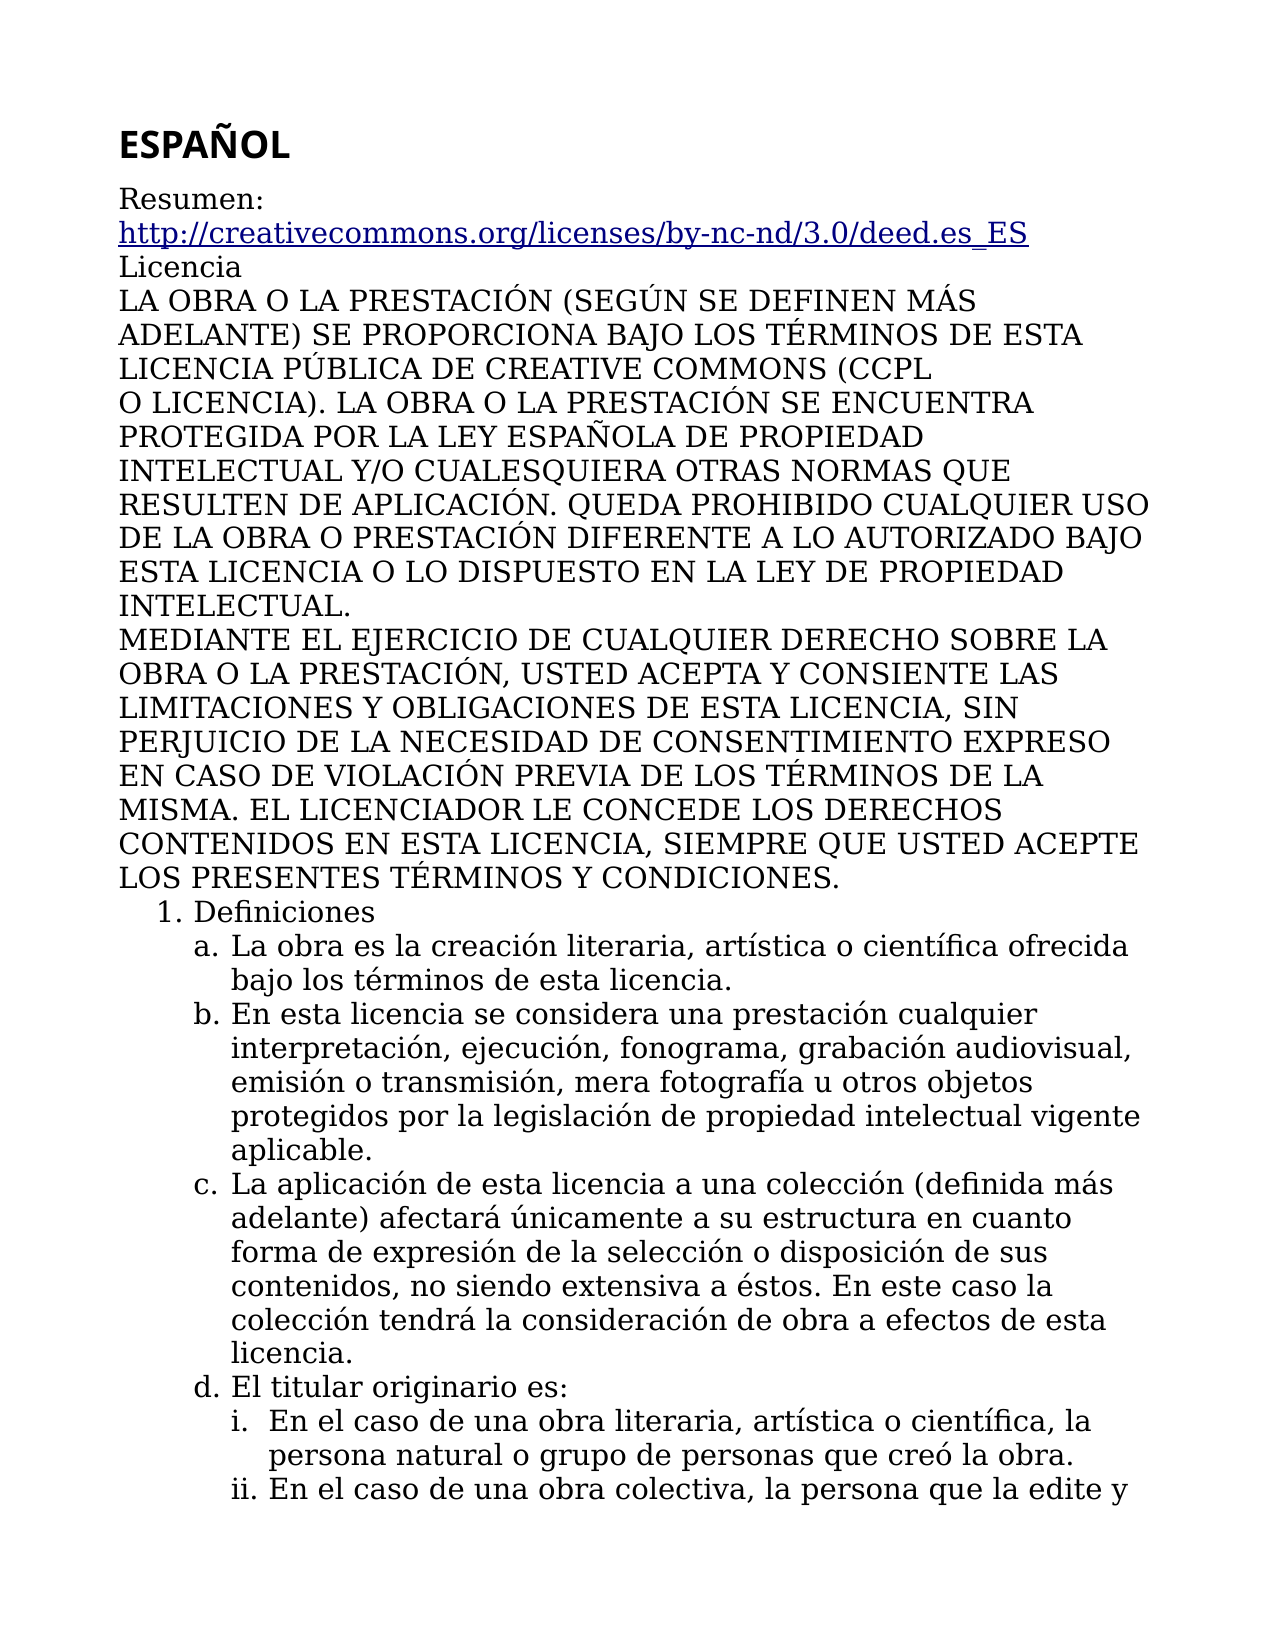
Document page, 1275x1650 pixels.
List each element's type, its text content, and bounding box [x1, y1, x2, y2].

text MEDIANTE EL EJERCICIO DE CUALQUIER DERECHO SOBRE LA OBRA O LA PRESTACIÓN, USTED ACEPTA Y CONSIENTE LAS LIMITACIONES Y OBLIGACIONES DE ESTA LICENCIA, SIN PERJUICIO DE LA NECESIDAD DE CONSENTIMIENTO EXPRESO EN CASO DE VIOLACIÓN PREVIA DE LOS TÉRMINOS DE LA MISMA. EL LICENCIADOR LE CONCEDE LOS DERECHOS CONTENIDOS EN ESTA LICENCIA, SIEMPRE QUE USTED ACEPTE LOS PRESENTES TÉRMINOS Y CONDICIONES. [118, 624, 1157, 895]
list Definiciones [156, 895, 1157, 929]
list En el caso de una obra literaria, artística o científica, la persona natural o grupo de personas que creó la obra. [231, 1405, 1157, 1473]
text Resumen: http://creativecommons.org/licenses/by-nc-nd/3.0/deed.es_ES [118, 182, 1157, 250]
subtitle ESPAÑOL [118, 118, 1157, 170]
list El titular originario es: [193, 1371, 1157, 1405]
list En esta licencia se considera una prestación cualquier interpretación, ejecución, fonograma, grabación audiovisual, emisión o transmisión, mera fotografía u otros objetos protegidos por la legislación de propiedad intelectual vigente aplicable. [193, 997, 1157, 1167]
text Licencia [118, 250, 1157, 284]
list La aplicación de esta licencia a una colección (definida más adelante) afectará únicamente a su estructura en cuanto forma de expresión de la selección o disposición de sus contenidos, no siendo extensiva a éstos. En este caso la colección tendrá la consideración de obra a efectos de esta licencia. [193, 1167, 1157, 1371]
list La obra es la creación literaria, artística o científica ofrecida bajo los términos de esta licencia. [193, 929, 1157, 997]
text O LICENCIA). LA OBRA O LA PRESTACIÓN SE ENCUENTRA PROTEGIDA POR LA LEY ESPAÑOLA DE PROPIEDAD INTELECTUAL Y/O CUALESQUIERA OTRAS NORMAS QUE RESULTEN DE APLICACIÓN. QUEDA PROHIBIDO CUALQUIER USO DE LA OBRA O PRESTACIÓN DIFERENTE A LO AUTORIZADO BAJO ESTA LICENCIA O LO DISPUESTO EN LA LEY DE PROPIEDAD INTELECTUAL. [118, 386, 1157, 624]
list En el caso de una obra colectiva, la persona que la edite y [231, 1473, 1157, 1507]
text LA OBRA O LA PRESTACIÓN (SEGÚN SE DEFINEN MÁS ADELANTE) SE PROPORCIONA BAJO LOS TÉRMINOS DE ESTA LICENCIA PÚBLICA DE CREATIVE COMMONS (CCPL [118, 284, 1157, 386]
